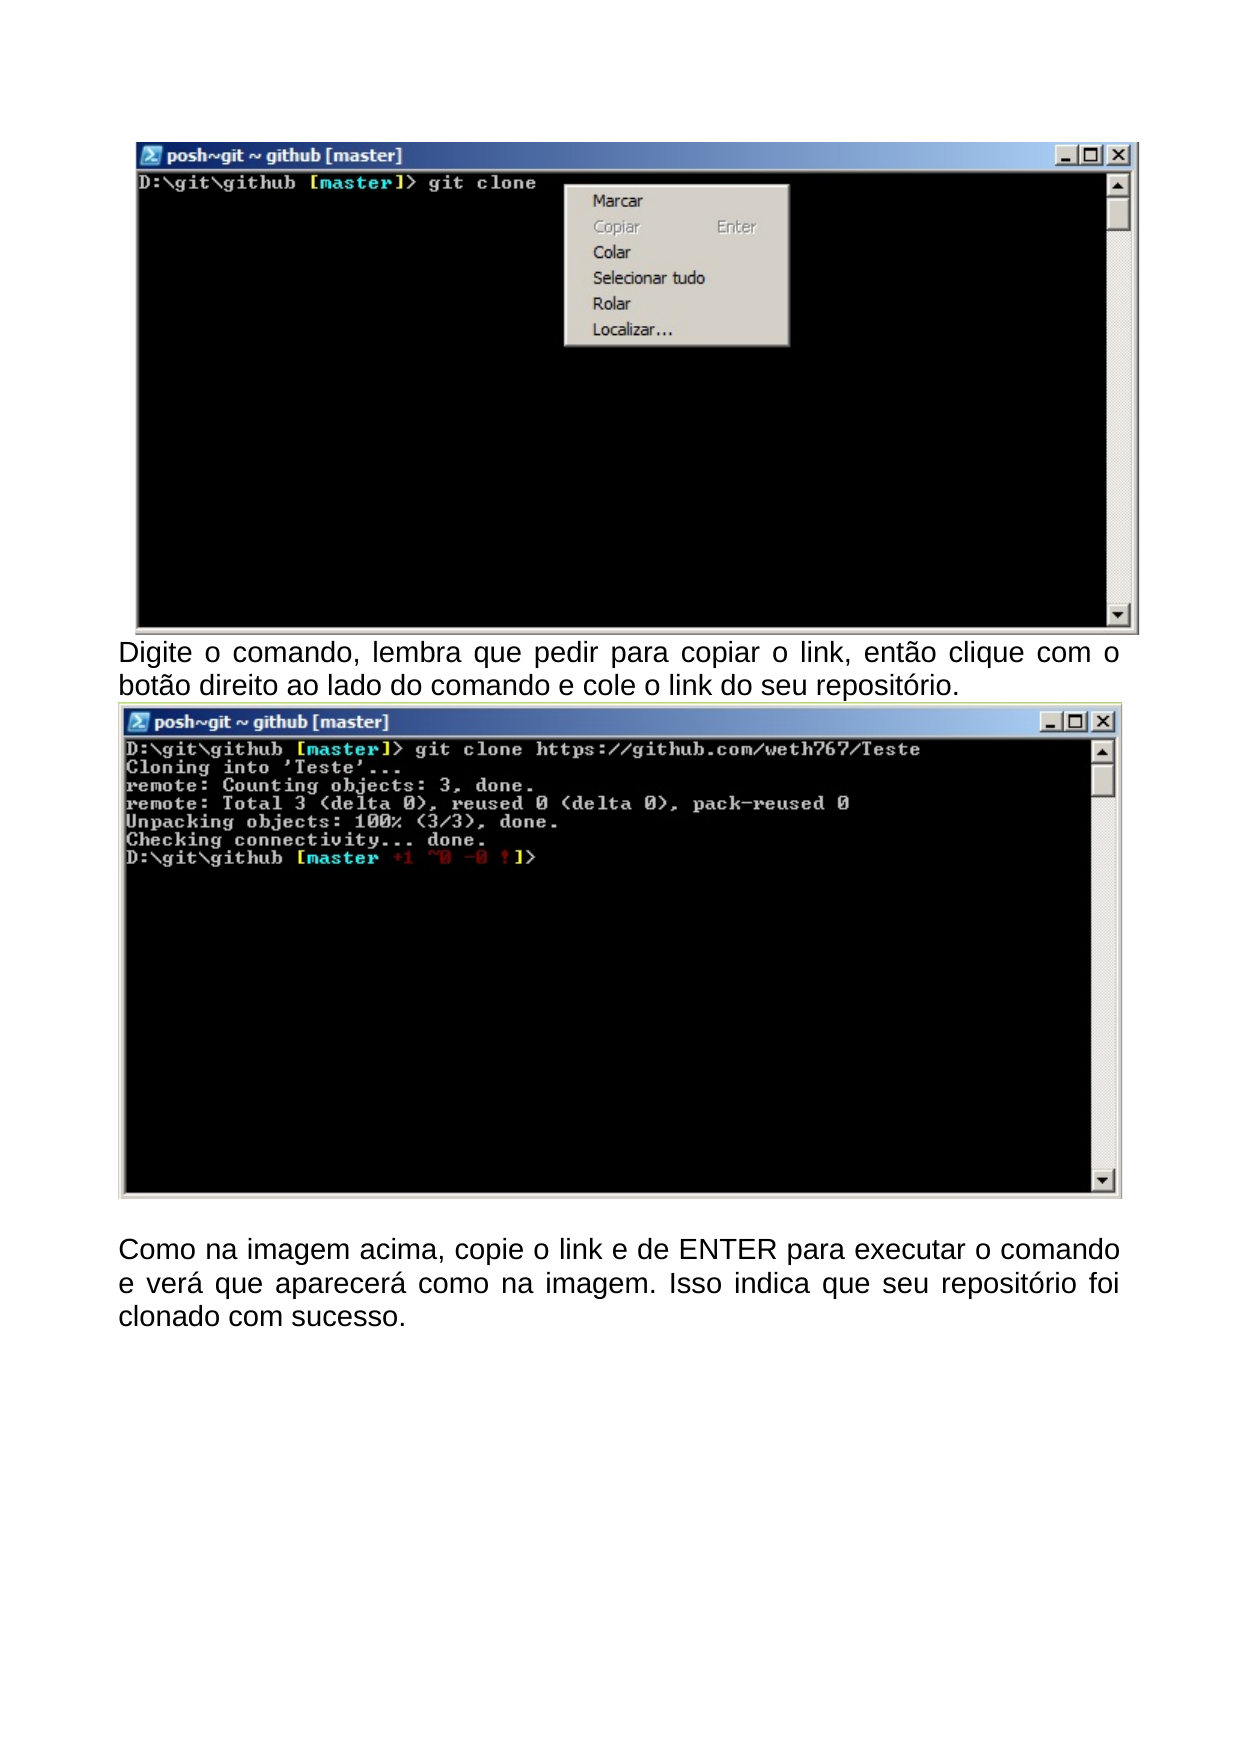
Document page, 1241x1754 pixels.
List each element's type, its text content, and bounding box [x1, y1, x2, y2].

picture [135, 142, 1140, 635]
text Digite o comando, lembra que pedir para copiar o link, então clique com o botão direito ao lado do comando e cole o link do seu repositório. [118, 118, 1122, 702]
text Como na imagem acima, copie o link e de ENTER para executar o comando e verá que aparecerá como na imagem. Isso indica que seu repositório foi clonado com sucesso. [118, 1232, 1122, 1333]
picture [118, 702, 1123, 1199]
